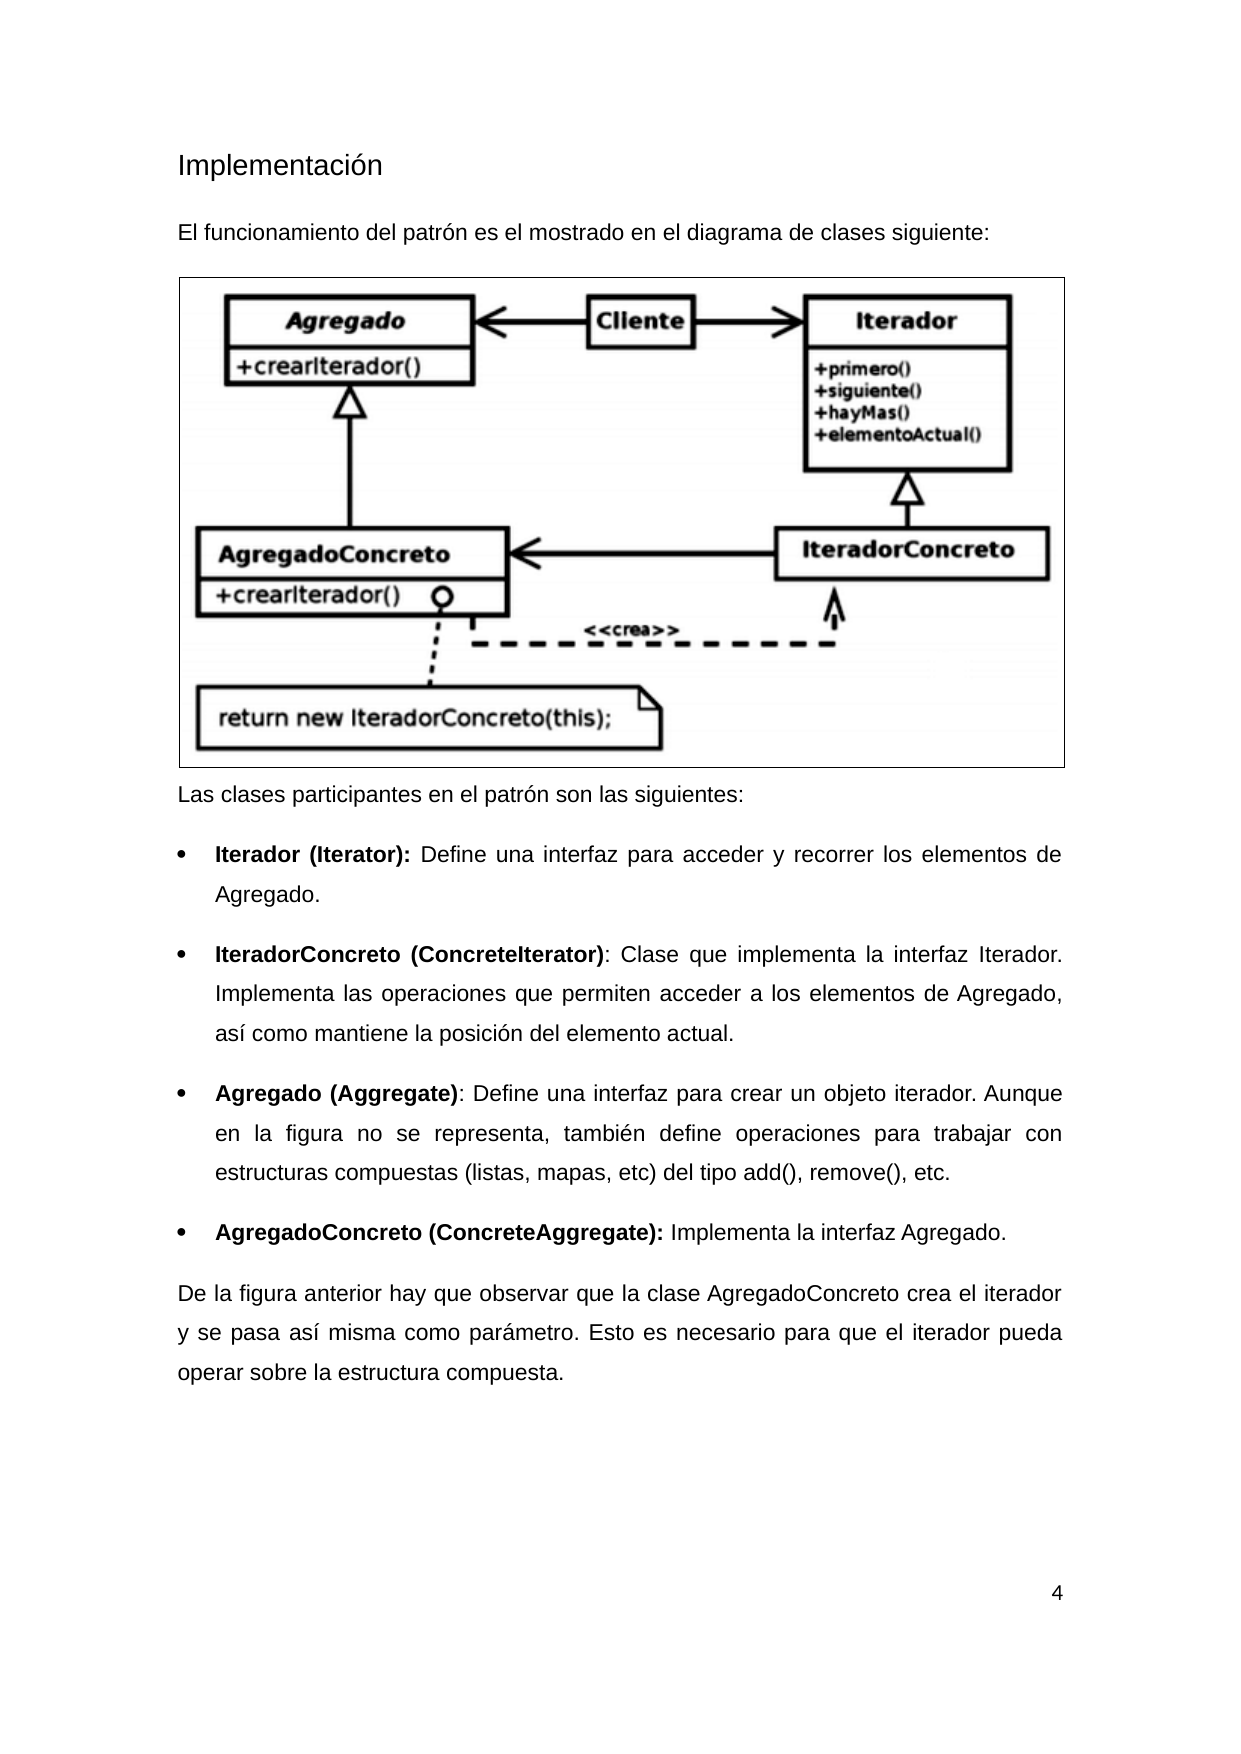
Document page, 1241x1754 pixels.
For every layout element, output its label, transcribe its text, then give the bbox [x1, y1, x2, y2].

list AgregadoConcreto (ConcreteAggregate): Implementa la interfaz Agregado. [177, 1219, 1063, 1246]
text Las clases participantes en el patrón son las siguientes: [177, 279, 1063, 807]
list De la figura anterior hay que observar que la clase AgregadoConcreto crea el iterador y se pasa así misma como parámetro. Esto es necesario para que el iterador pueda operar sobre la estructura compuesta. [177, 1280, 1063, 1385]
text El funcionamiento del patrón es el mostrado en el diagrama de clases siguiente: [177, 219, 1063, 245]
list Iterador (Iterator): Define una interfaz para acceder y recorrer los elementos de Agregado. [177, 841, 1063, 907]
text Implementación [177, 148, 1063, 181]
picture [182, 280, 1062, 765]
list IteradorConcreto (ConcreteIterator): Clase que implementa la interfaz Iterador. Implementa las operaciones que permiten acceder a los elementos de Agregado, así como mantiene la posición del elemento actual. [177, 941, 1063, 1046]
list Agregado (Aggregate): Define una interfaz para crear un objeto iterador. Aunque en la figura no se representa, también define operaciones para trabajar con estructuras compuestas (listas, mapas, etc) del tipo add(), remove(), etc. [177, 1080, 1063, 1185]
